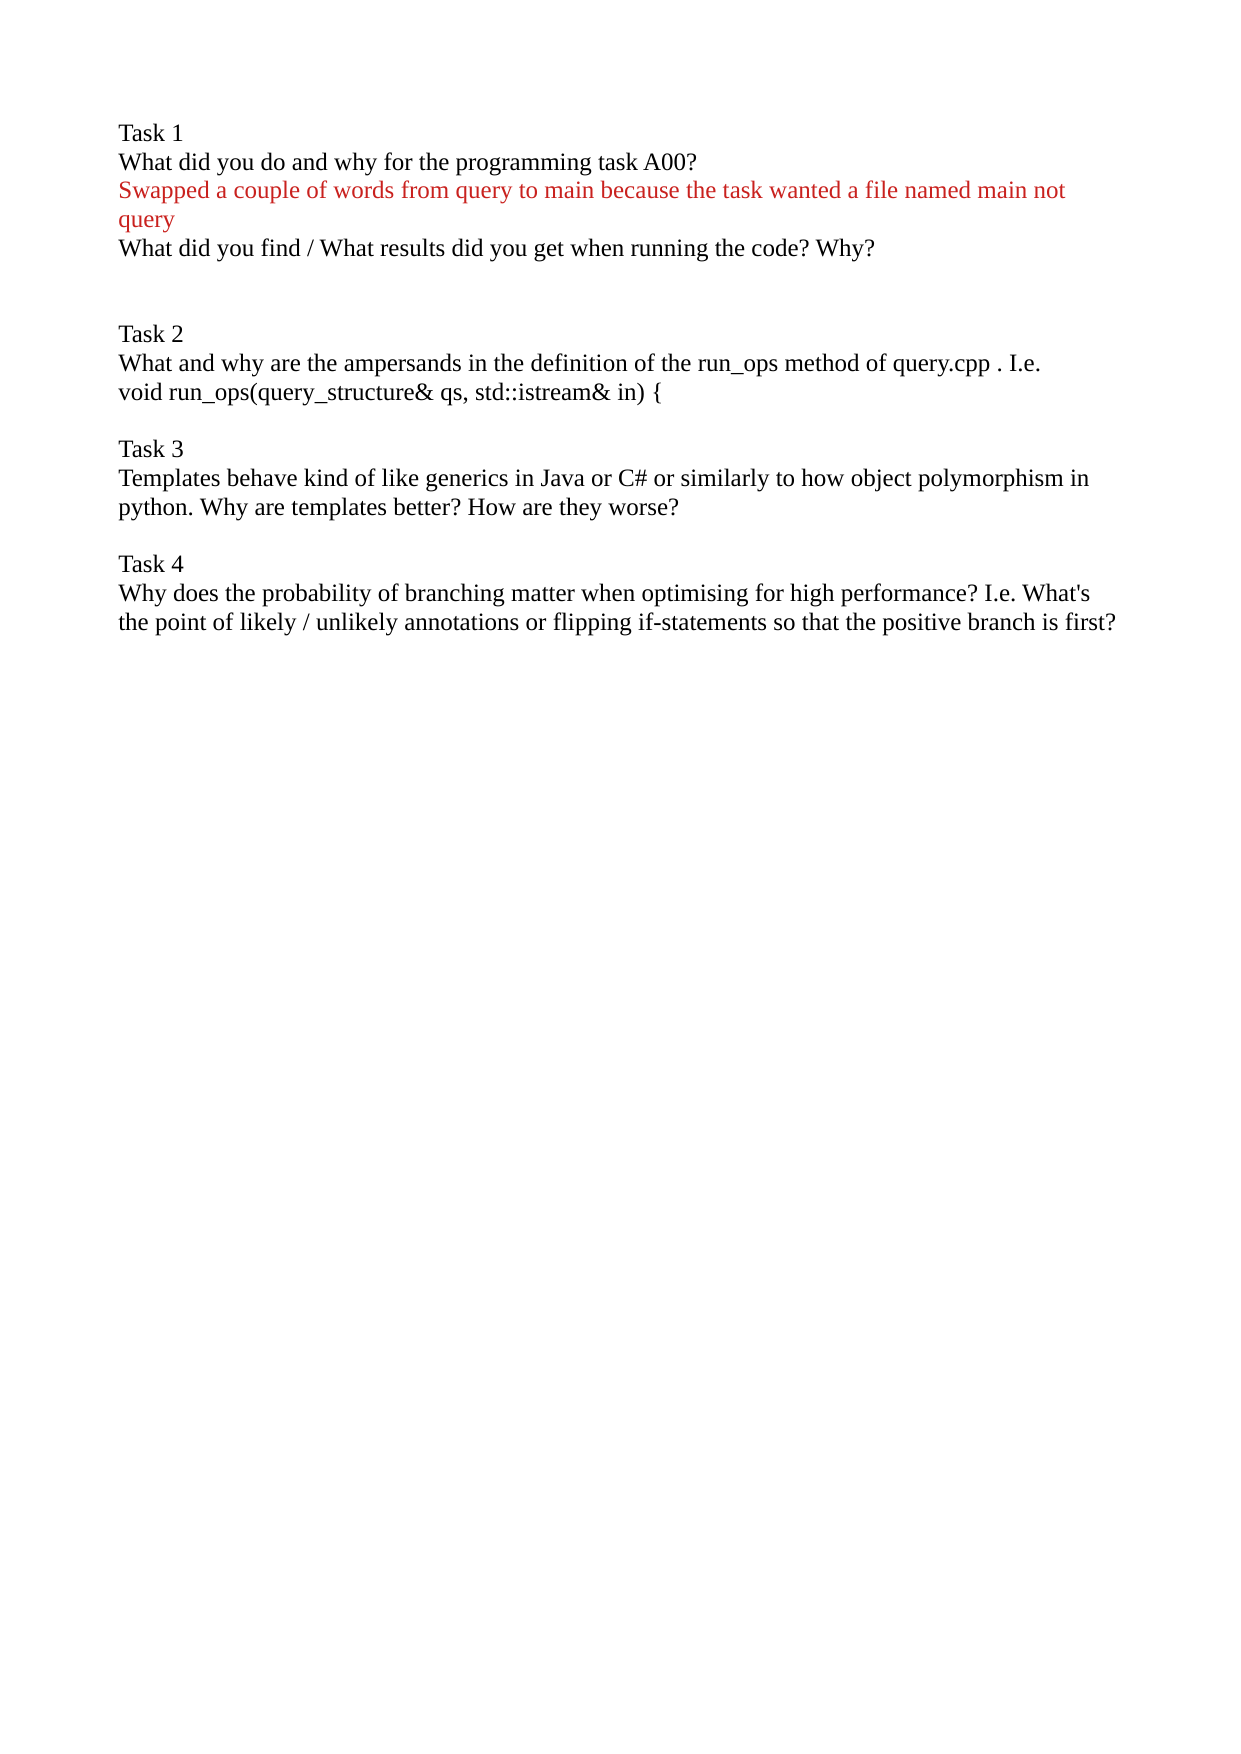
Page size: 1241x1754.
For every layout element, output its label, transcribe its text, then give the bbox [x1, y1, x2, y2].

text Task 3 [118, 434, 1122, 463]
text What and why are the ampersands in the definition of the run_ops method of query.cpp . I.e. [118, 348, 1122, 377]
text Templates behave kind of like generics in Java or C# or similarly to how object polymorphism in python. Why are templates better? How are they worse? [118, 463, 1122, 521]
text Task 4 [118, 549, 1122, 578]
text What did you find / What results did you get when running the code? Why? [118, 233, 1122, 262]
text Task 1 [118, 118, 1122, 147]
text What did you do and why for the programming task A00? [118, 147, 1122, 176]
text Task 2 [118, 319, 1122, 348]
text Why does the probability of branching matter when optimising for high performance? I.e. What's the point of likely / unlikely annotations or flipping if-statements so that the positive branch is first? [118, 578, 1122, 636]
text Swapped a couple of words from query to main because the task wanted a file named main not query [118, 176, 1122, 233]
text void run_ops(query_structure& qs, std::istream& in) { [118, 377, 1122, 406]
